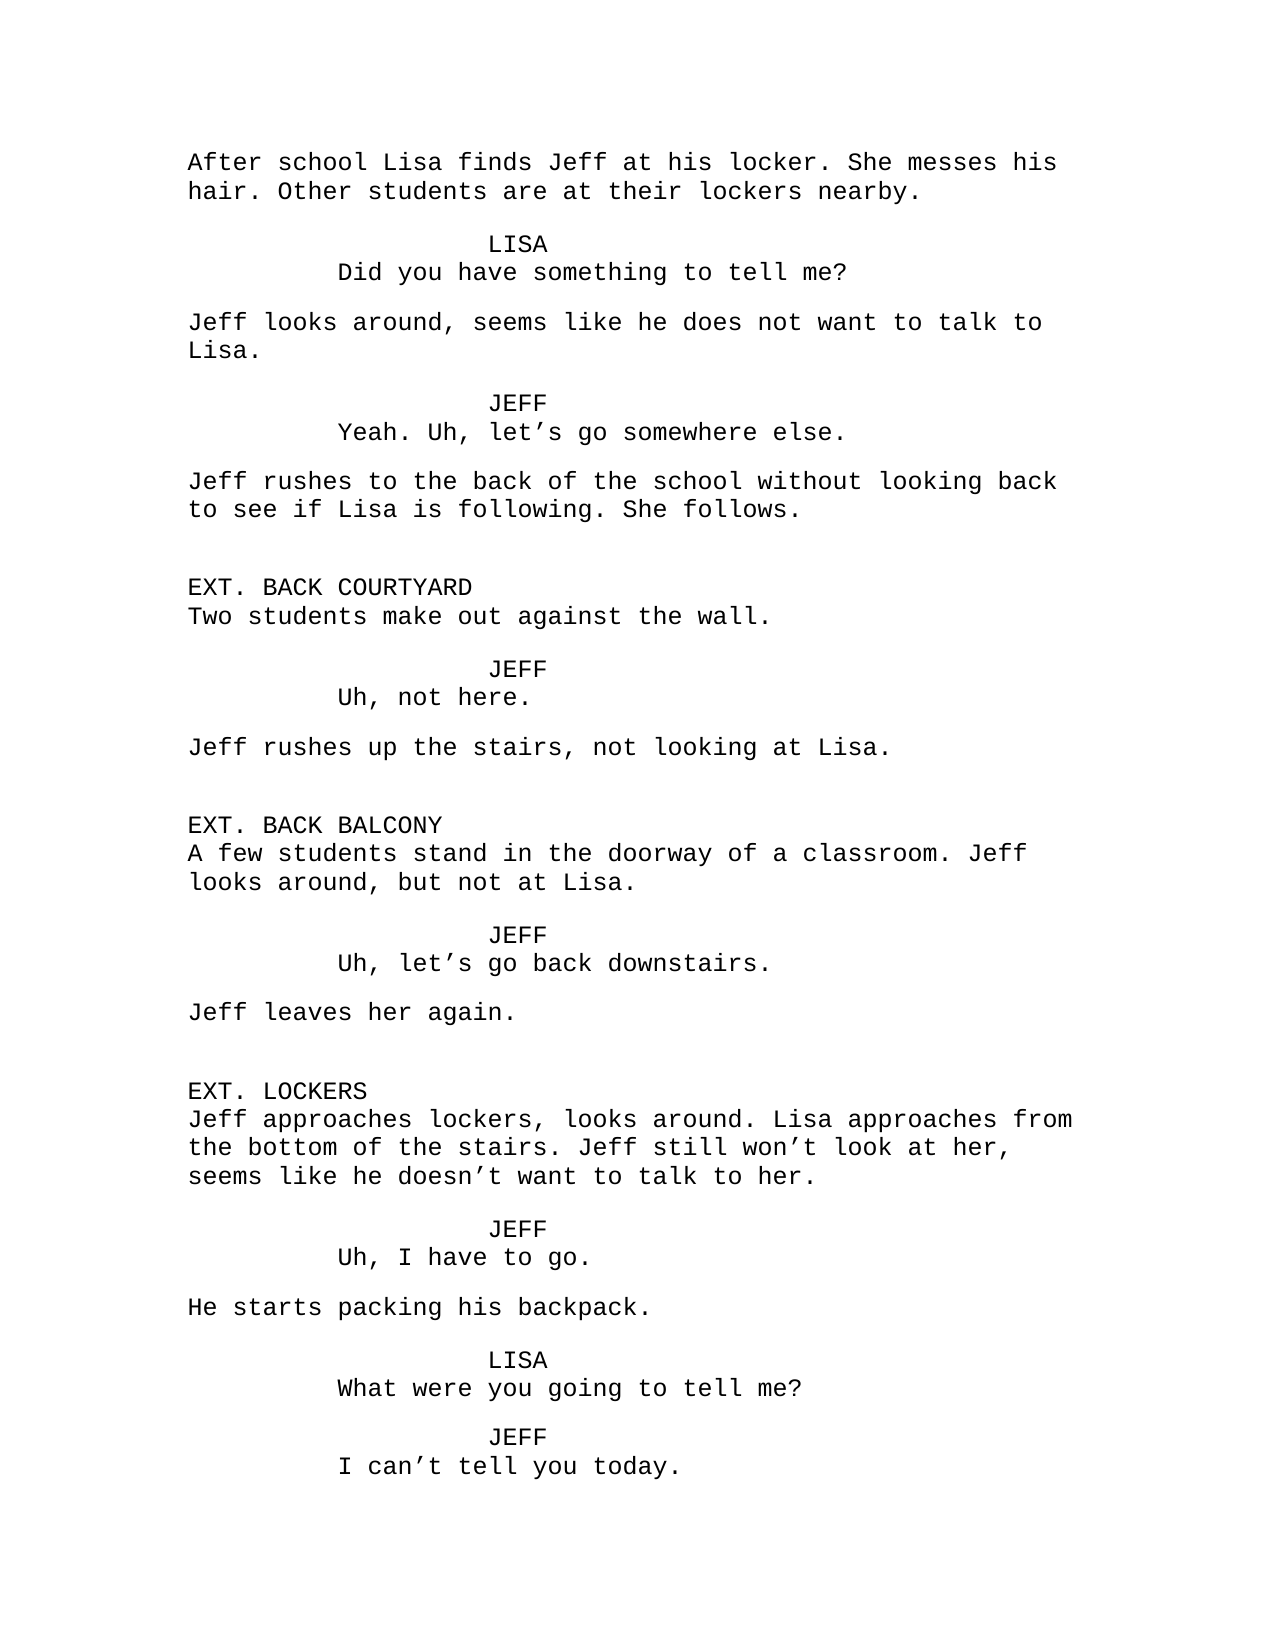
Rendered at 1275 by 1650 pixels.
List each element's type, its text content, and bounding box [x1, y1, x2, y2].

text Jeff approaches lockers, looks around. Lisa approaches from the bottom of the stairs. Jeff still won’t look at her, seems like he doesn’t want to talk to her. [187, 1107, 1087, 1192]
text JEFF [187, 391, 1087, 419]
text Jeff rushes to the back of the school without looking back to see if Lisa is following. She follows. [187, 468, 1087, 525]
subtitle EXT. BACK COURTYARD [187, 575, 1087, 603]
text Uh, not here. [337, 685, 937, 713]
text JEFF [187, 922, 1087, 951]
text Uh, let’s go back downstairs. [337, 951, 937, 979]
text Jeff leaves her again. [187, 1000, 1087, 1028]
text JEFF [187, 657, 1087, 685]
text I can’t tell you today. [337, 1453, 937, 1482]
text Jeff looks around, seems like he does not want to talk to Lisa. [187, 309, 1087, 366]
text JEFF [187, 1217, 1087, 1245]
text A few students stand in the doorway of a classroom. Jeff looks around, but not at Lisa. [187, 841, 1087, 897]
text Did you have something to tell me? [337, 260, 937, 288]
text Two students make out against the wall. [187, 603, 1087, 632]
text Jeff rushes up the stairs, not looking at Lisa. [187, 734, 1087, 762]
text LISA [187, 232, 1087, 260]
text He starts packing his backpack. [187, 1294, 1087, 1322]
subtitle EXT. BACK BALCONY [187, 812, 1087, 841]
text LISA [187, 1347, 1087, 1376]
text Uh, I have to go. [337, 1245, 937, 1273]
subtitle EXT. LOCKERS [187, 1078, 1087, 1107]
text Yeah. Uh, let’s go somewhere else. [337, 419, 937, 447]
text After school Lisa finds Jeff at his locker. She messes his hair. Other students are at their lockers nearby. [187, 150, 1087, 207]
text JEFF [187, 1425, 1087, 1453]
text What were you going to tell me? [337, 1376, 937, 1404]
